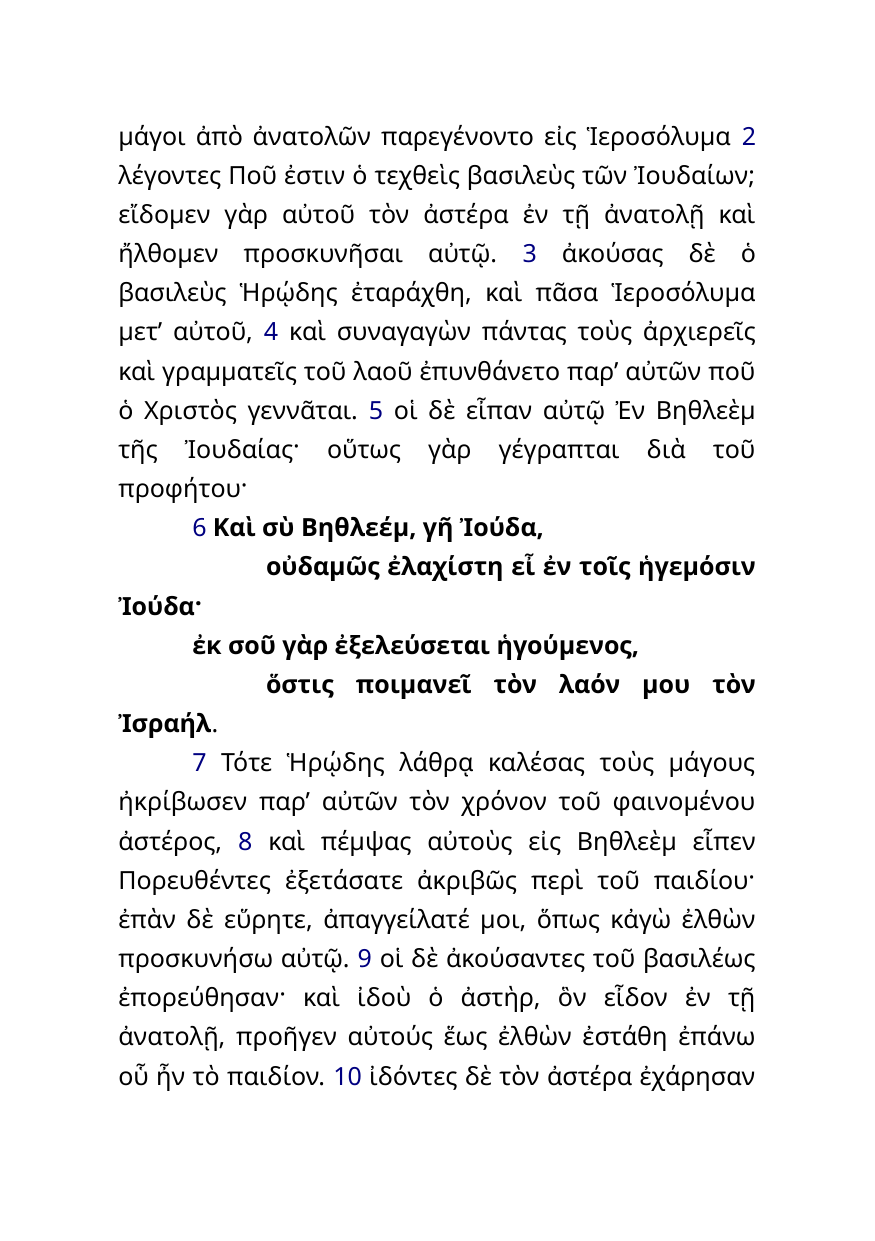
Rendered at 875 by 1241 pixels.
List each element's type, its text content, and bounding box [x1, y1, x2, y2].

text ὅστις ποιμανεῖ τὸν λαόν μου τὸν Ἰσραήλ. [118, 666, 756, 740]
text μάγοι ἀπὸ ἀνατολῶν παρεγένοντο εἰς Ἱεροσόλυμα 2 λέγοντες Ποῦ ἐστιν ὁ τεχθεὶς βασιλεὺς τῶν Ἰουδαίων; εἴδομεν γὰρ αὐτοῦ τὸν ἀστέρα ἐν τῇ ἀνατολῇ καὶ ἤλθομεν προσκυνῆσαι αὐτῷ. 3 ἀκούσας δὲ ὁ βασιλεὺς Ἡρῴδης ἐταράχθη, καὶ πᾶσα Ἱεροσόλυμα μετ’ αὐτοῦ, 4 καὶ συναγαγὼν πάντας τοὺς ἀρχιερεῖς καὶ γραμματεῖς τοῦ λαοῦ ἐπυνθάνετο παρ’ αὐτῶν ποῦ ὁ Χριστὸς γεννᾶται. 5 οἱ δὲ εἶπαν αὐτῷ Ἐν Βηθλεὲμ τῆς Ἰουδαίας· οὕτως γὰρ γέγραπται διὰ τοῦ προφήτου· [118, 118, 756, 505]
text ἐκ σοῦ γὰρ ἐξελεύσεται ἡγούμενος, [118, 627, 756, 661]
text 7 Τότε Ἡρῴδης λάθρᾳ καλέσας τοὺς μάγους ἠκρίβωσεν παρ’ αὐτῶν τὸν χρόνον τοῦ φαινομένου ἀστέρος, 8 καὶ πέμψας αὐτοὺς εἰς Βηθλεὲμ εἶπεν Πορευθέντες ἐξετάσατε ἀκριβῶς περὶ τοῦ παιδίου· ἐπὰν δὲ εὕρητε, ἀπαγγείλατέ μοι, ὅπως κἀγὼ ἐλθὼν προσκυνήσω αὐτῷ. 9 οἱ δὲ ἀκούσαντες τοῦ βασιλέως ἐπορεύθησαν· καὶ ἰδοὺ ὁ ἀστὴρ, ὃν εἶδον ἐν τῇ ἀνατολῇ, προῆγεν αὐτούς ἕως ἐλθὼν ἐστάθη ἐπάνω οὗ ἦν τὸ παιδίον. 10 ἰδόντες δὲ τὸν ἀστέρα ἐχάρησαν [118, 745, 756, 1092]
text 6 Καὶ σὺ Βηθλεέμ, γῆ Ἰούδα, [118, 510, 756, 544]
text οὐδαμῶς ἐλαχίστη εἶ ἐν τοῖς ἡγεμόσιν Ἰούδα· [118, 549, 756, 622]
